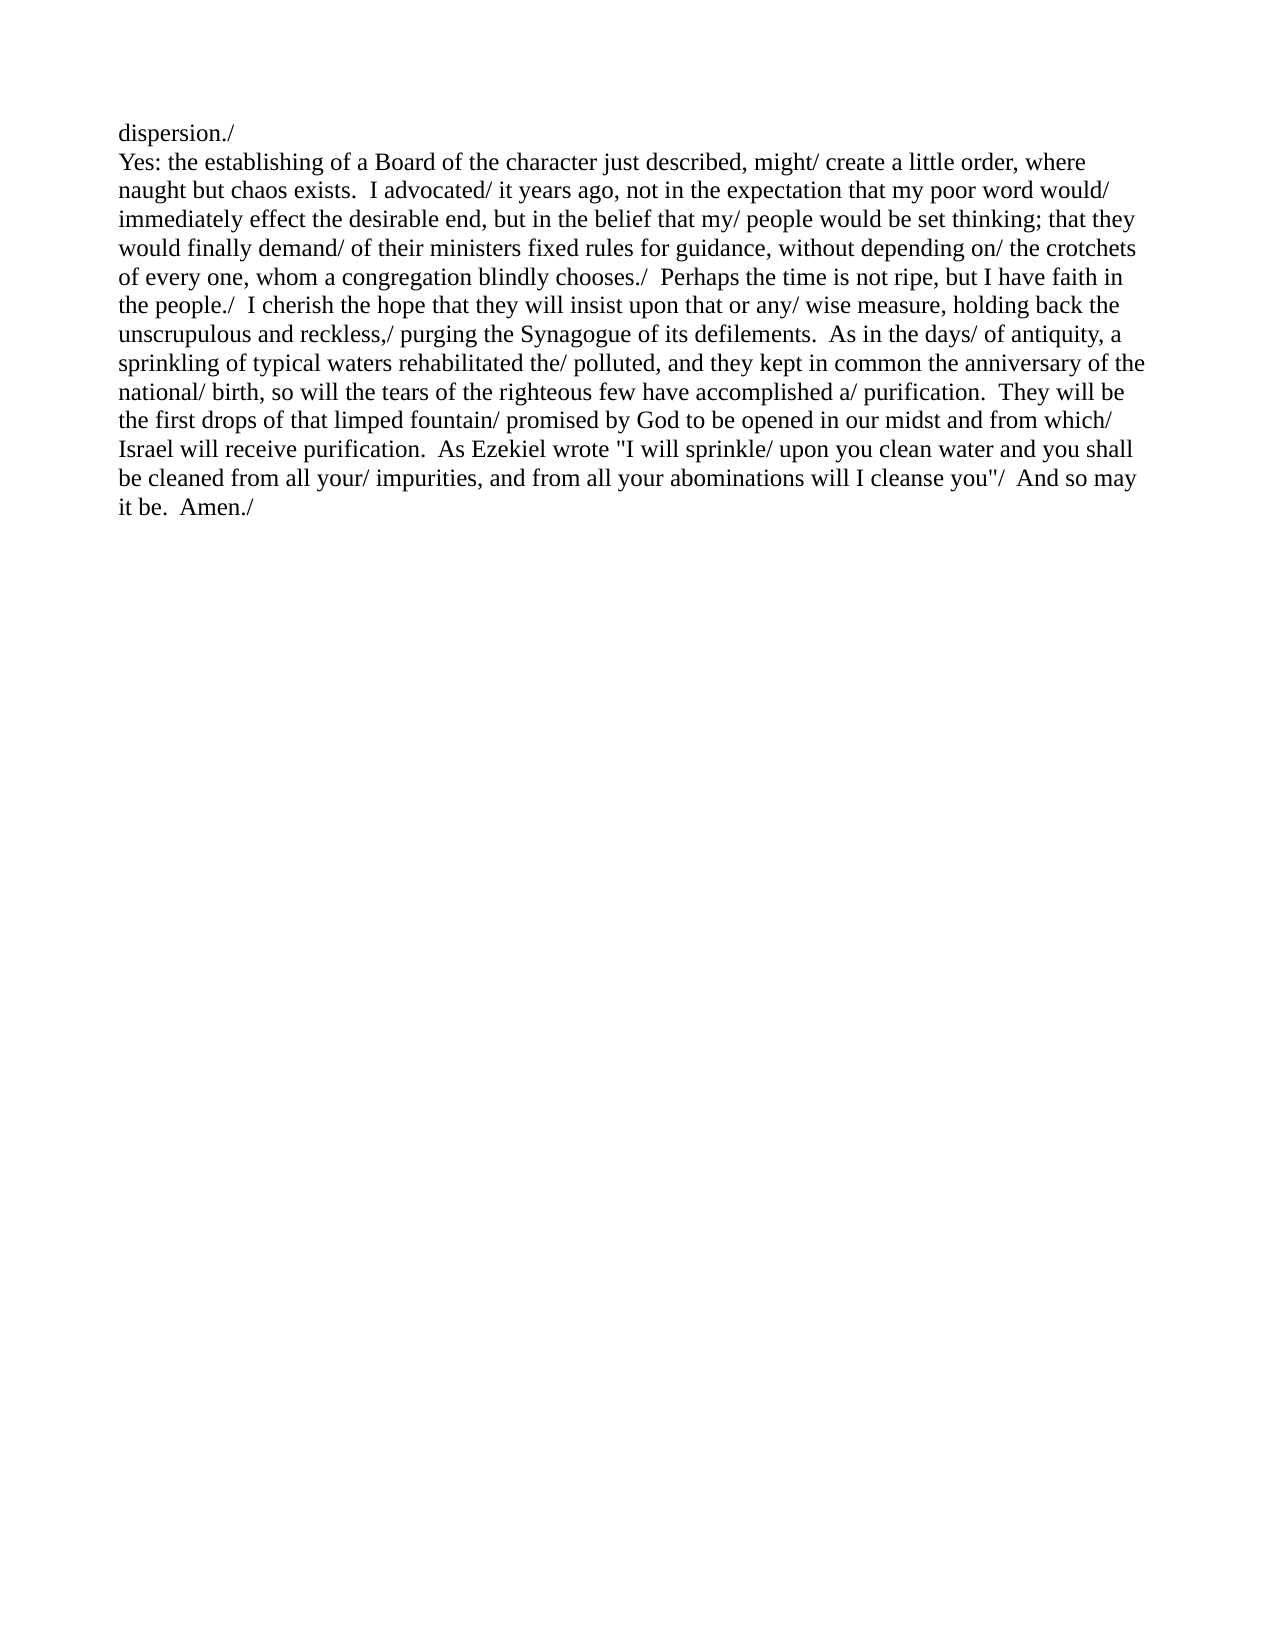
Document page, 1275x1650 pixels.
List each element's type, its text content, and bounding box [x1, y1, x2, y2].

text Yes: the establishing of a Board of the character just described, might/ create a little order, where naught but chaos exists. I advocated/ it years ago, not in the expectation that my poor word would/ immediately effect the desirable end, but in the belief that my/ people would be set thinking; that they would finally demand/ of their ministers fixed rules for guidance, without depending on/ the crotchets of every one, whom a congregation blindly chooses./ Perhaps the time is not ripe, but I have faith in the people./ I cherish the hope that they will insist upon that or any/ wise measure, holding back the unscrupulous and reckless,/ purging the Synagogue of its defilements. As in the days/ of antiquity, a sprinkling of typical waters rehabilitated the/ polluted, and they kept in common the anniversary of the national/ birth, so will the tears of the righteous few have accomplished a/ purification. They will be the first drops of that limped fountain/ promised by God to be opened in our midst and from which/ Israel will receive purification. As Ezekiel wrote "I will sprinkle/ upon you clean water and you shall be cleaned from all your/ impurities, and from all your abominations will I cleanse you"/ And so may it be. Amen./ [118, 147, 1157, 521]
text dispersion./ [118, 118, 1157, 147]
